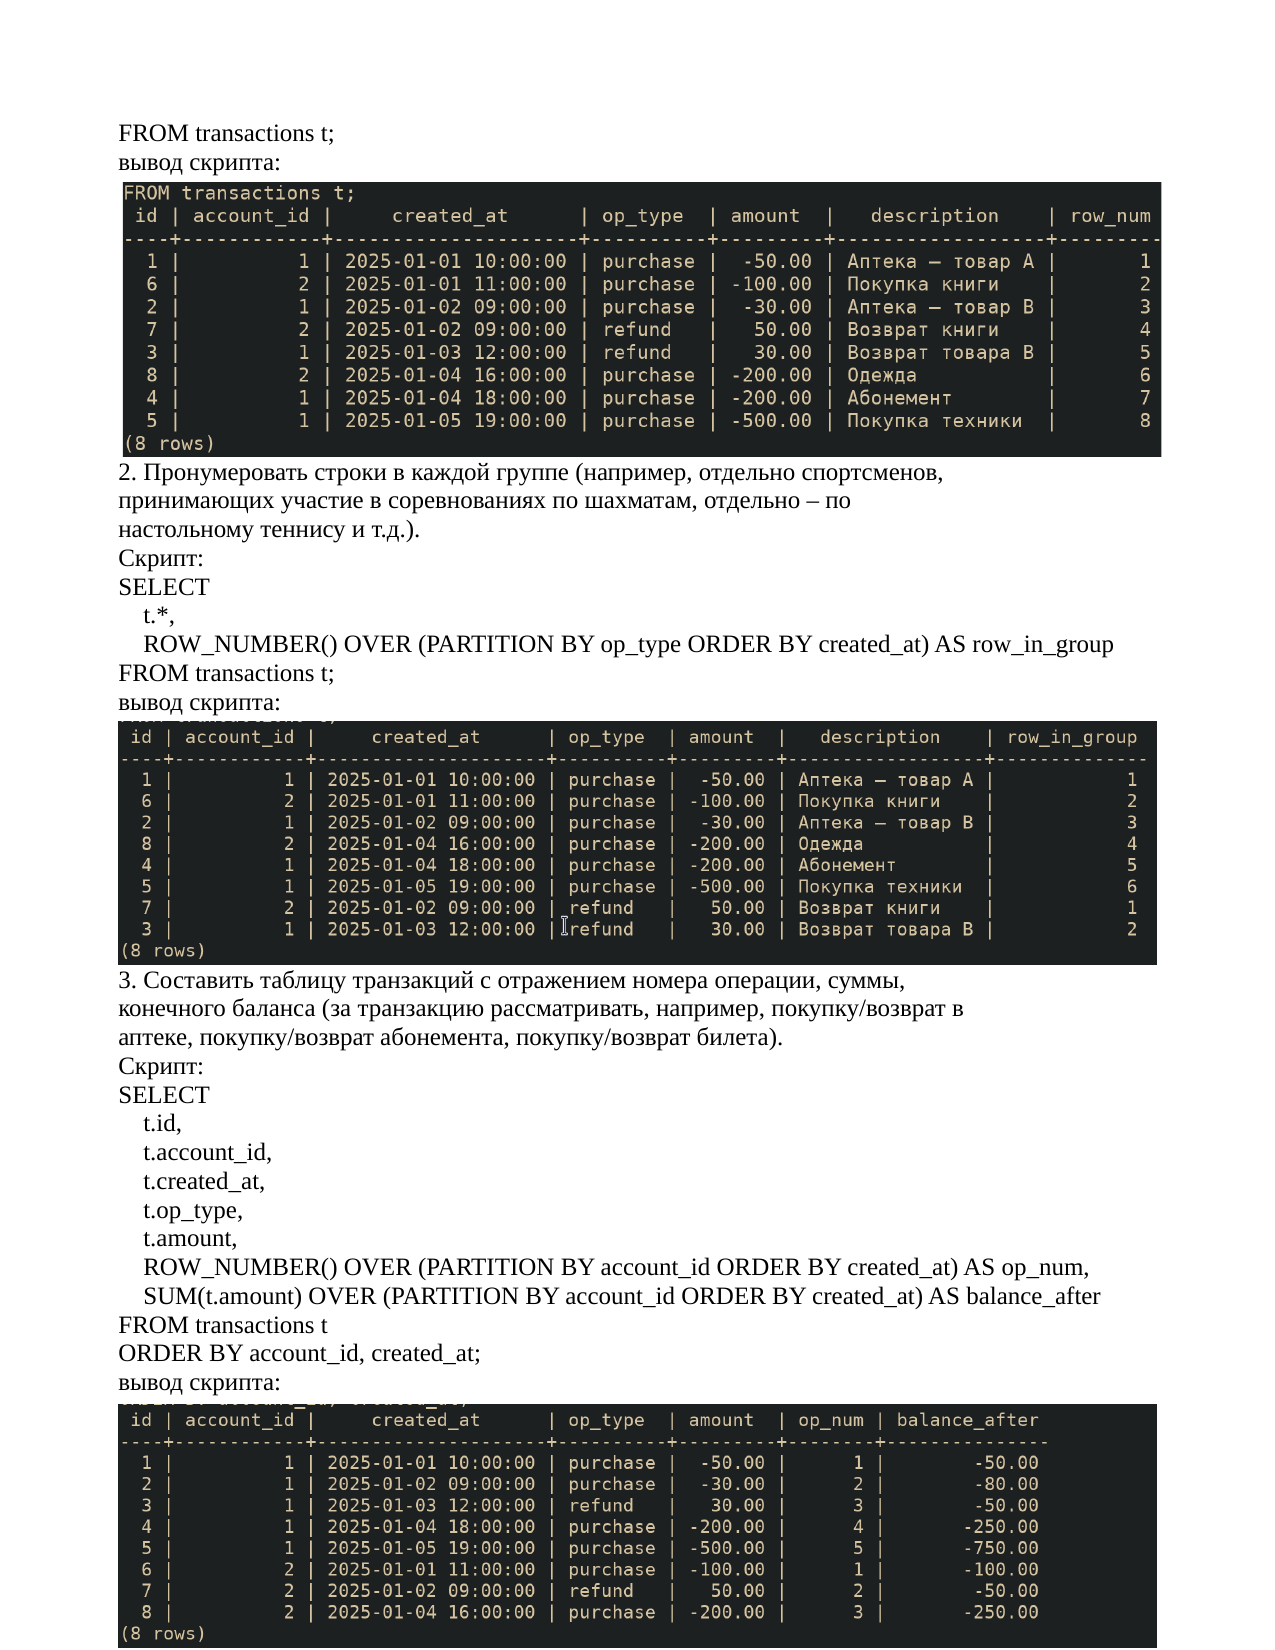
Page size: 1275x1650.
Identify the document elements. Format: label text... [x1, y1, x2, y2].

text t.id, [118, 1108, 1157, 1137]
text 3. Составить таблицу транзакций с отражением номера операции, суммы, [118, 965, 1157, 993]
picture [122, 182, 1162, 457]
text ROW_NUMBER() OVER (PARTITION BY account_id ORDER BY created_at) AS op_num, [118, 1252, 1157, 1281]
text принимающих участие в соревнованиях по шахматам, отдельно – по [118, 486, 1157, 514]
text вывод скрипта: [118, 687, 1157, 721]
text t.*, [118, 601, 1157, 629]
picture [118, 1404, 1157, 1648]
text t.account_id, [118, 1137, 1157, 1166]
text аптеке, покупку/возврат абонемента, покупку/возврат билета). Скрипт: SELECT [118, 1022, 1157, 1108]
text Скрипт: SELECT [118, 543, 1157, 601]
text настольному теннису и т.д.). [118, 514, 1157, 543]
text FROM transactions t; вывод скрипта: [118, 118, 1157, 176]
text t.amount, [118, 1223, 1157, 1252]
text FROM transactions t [118, 1310, 1157, 1338]
text FROM transactions t; [118, 658, 1157, 687]
text SUM(t.amount) OVER (PARTITION BY account_id ORDER BY created_at) AS balance_after [118, 1281, 1157, 1310]
text ROW_NUMBER() OVER (PARTITION BY op_type ORDER BY created_at) AS row_in_group [118, 629, 1157, 658]
text ORDER BY account_id, created_at; вывод скрипта: [118, 1338, 1157, 1396]
text конечного баланса (за транзакцию рассматривать, например, покупку/возврат в [118, 993, 1157, 1022]
text t.created_at, [118, 1166, 1157, 1195]
text 2. Пронумеровать строки в каждой группе (например, отдельно спортсменов, [118, 176, 1157, 486]
picture [118, 721, 1157, 965]
text t.op_type, [118, 1195, 1157, 1223]
